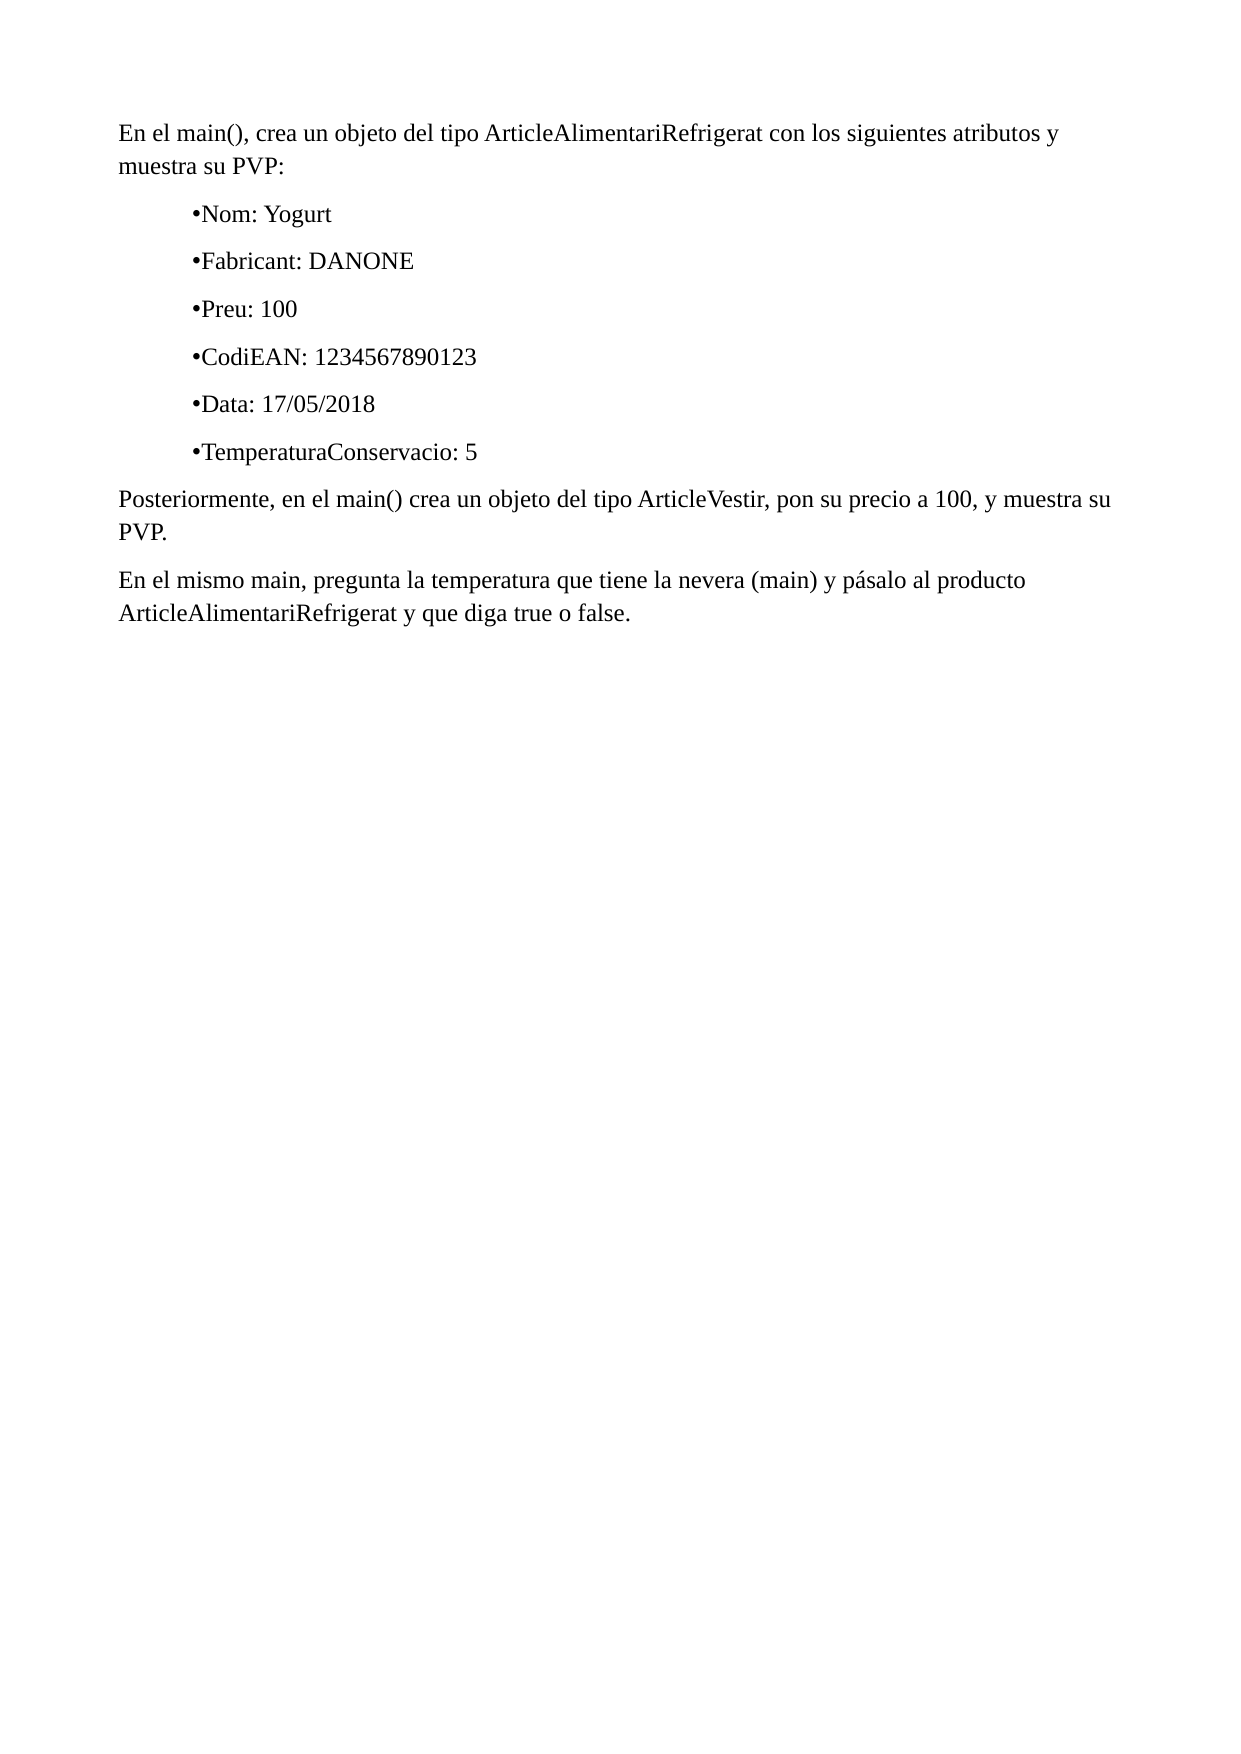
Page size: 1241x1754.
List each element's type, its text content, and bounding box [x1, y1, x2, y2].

text En el main(), crea un objeto del tipo ArticleAlimentariRefrigerat con los siguientes atributos y muestra su PVP: [118, 118, 1122, 180]
text En el mismo main, pregunta la temperatura que tiene la nevera (main) y pásalo al producto ArticleAlimentariRefrigerat y que diga true o false. [118, 565, 1122, 627]
list Fabricant: DANONE [118, 246, 1122, 275]
list CodiEAN: 1234567890123 [118, 342, 1122, 370]
list TemperaturaConservacio: 5 [118, 437, 1122, 466]
text Posteriormente, en el main() crea un objeto del tipo ArticleVestir, pon su precio a 100, y muestra su PVP. [118, 484, 1122, 546]
list Data: 17/05/2018 [118, 389, 1122, 418]
list Nom: Yogurt [118, 199, 1122, 227]
list Preu: 100 [118, 294, 1122, 323]
